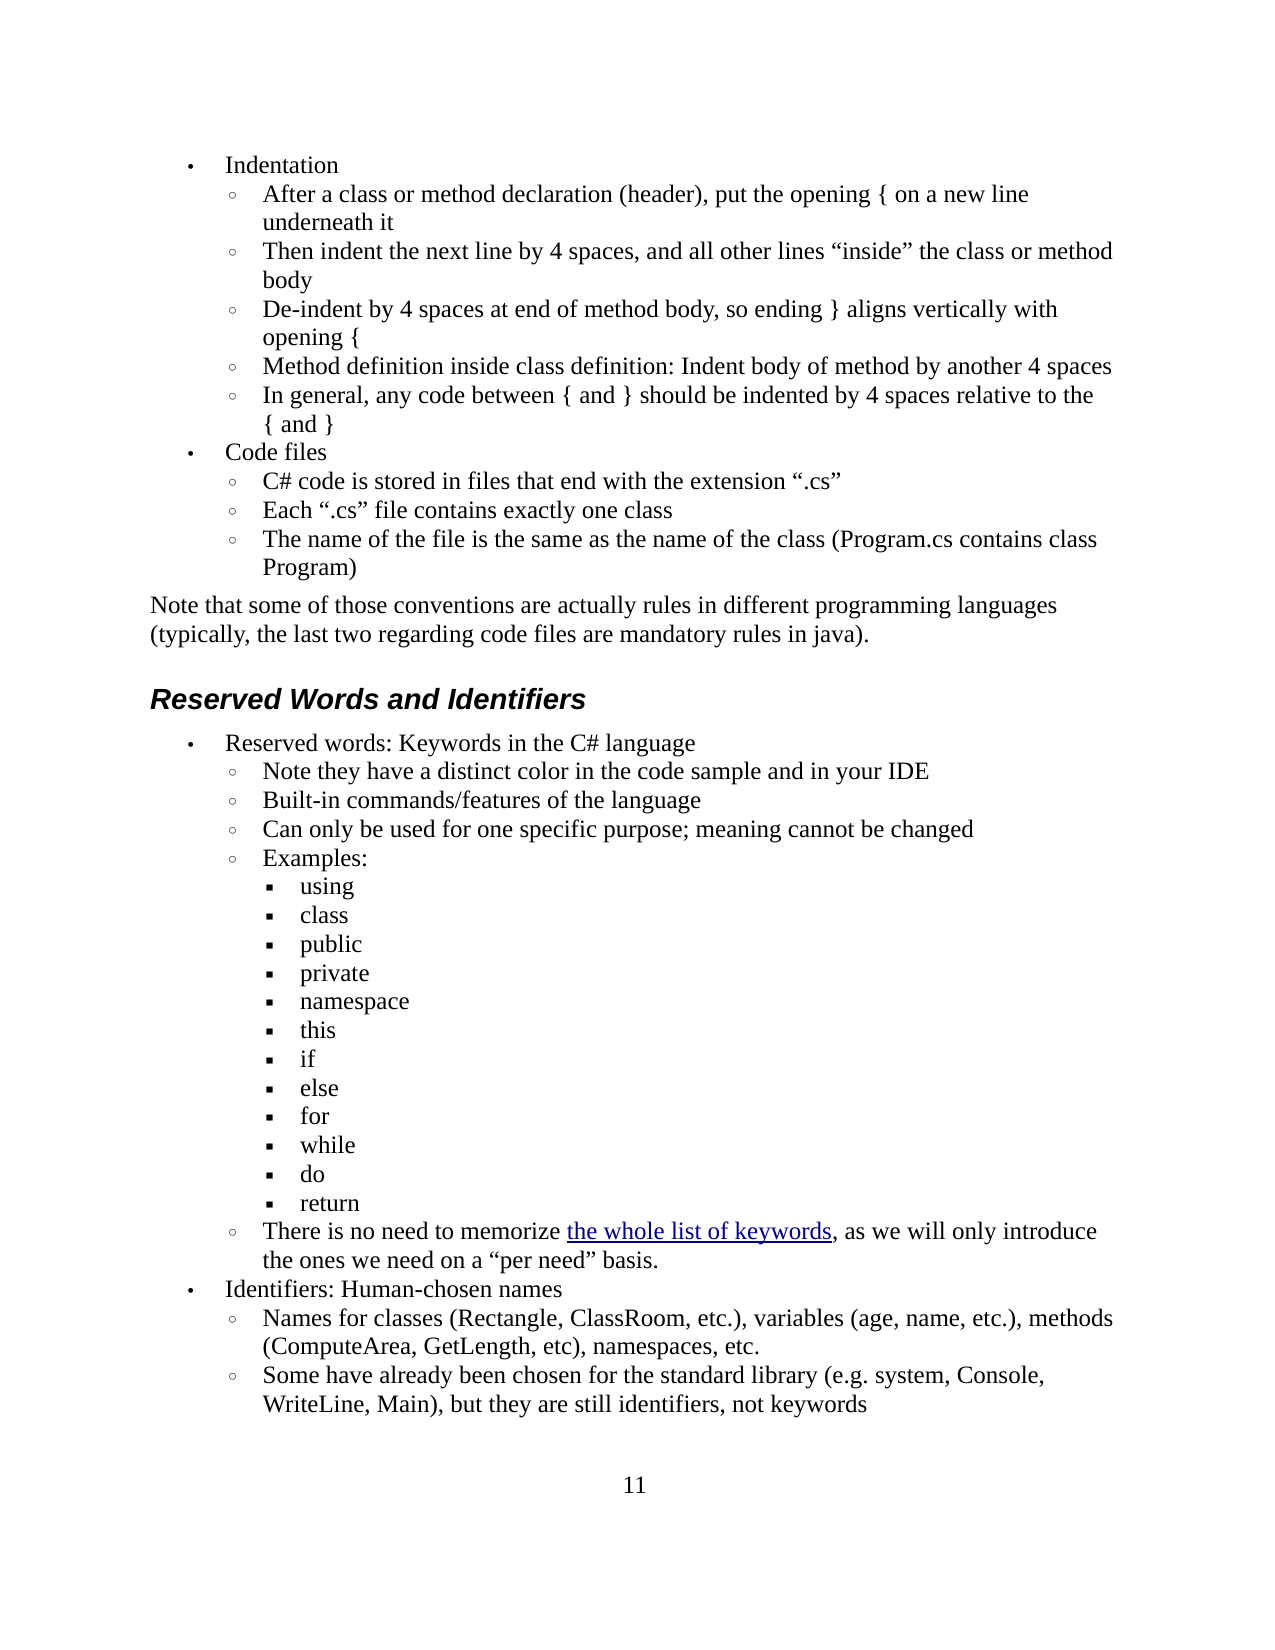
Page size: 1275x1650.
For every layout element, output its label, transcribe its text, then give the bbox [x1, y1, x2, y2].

list this [262, 1015, 1125, 1044]
list for [262, 1101, 1125, 1130]
list Each “.cs” file contains exactly one class [225, 495, 1125, 524]
subtitle Reserved Words and Identifiers [150, 682, 1125, 715]
list Identifiers: Human-chosen names [187, 1274, 1125, 1303]
list do [262, 1159, 1125, 1188]
list De-indent by 4 spaces at end of method body, so ending } aligns vertically with opening { [225, 294, 1125, 351]
list After a class or method declaration (header), put the opening { on a new line underneath it [225, 179, 1125, 236]
list Indentation [187, 150, 1125, 179]
list while [262, 1130, 1125, 1159]
list namespace [262, 986, 1125, 1015]
list There is no need to memorize the whole list of keywords, as we will only introduce the ones we need on a “per need” basis. [225, 1216, 1125, 1274]
list if [262, 1044, 1125, 1073]
list Note they have a distinct color in the code sample and in your IDE [225, 756, 1125, 785]
list The name of the file is the same as the name of the class (Program.cs contains class Program) [225, 524, 1125, 581]
list else [262, 1073, 1125, 1101]
list Some have already been chosen for the standard library (e.g. system, Console, WriteLine, Main), but they are still identifiers, not keywords [225, 1360, 1125, 1418]
list Examples: [225, 843, 1125, 871]
list return [262, 1188, 1125, 1216]
list class [262, 900, 1125, 929]
list Built-in commands/features of the language [225, 785, 1125, 814]
text Note that some of those conventions are actually rules in different programming languages (typically, the last two regarding code files are mandatory rules in java). [150, 590, 1125, 648]
list Can only be used for one specific purpose; meaning cannot be changed [225, 814, 1125, 843]
list Then indent the next line by 4 spaces, and all other lines “inside” the class or method body [225, 236, 1125, 294]
list Names for classes (Rectangle, ClassRoom, etc.), variables (age, name, etc.), methods (ComputeArea, GetLength, etc), namespaces, etc. [225, 1303, 1125, 1360]
list Method definition inside class definition: Indent body of method by another 4 spaces [225, 351, 1125, 380]
list private [262, 958, 1125, 986]
list C# code is stored in files that end with the extension “.cs” [225, 466, 1125, 495]
list using [262, 871, 1125, 900]
list public [262, 929, 1125, 958]
list Code files [187, 437, 1125, 466]
list Reserved words: Keywords in the C# language [187, 728, 1125, 756]
list In general, any code between { and } should be indented by 4 spaces relative to the { and } [225, 380, 1125, 437]
